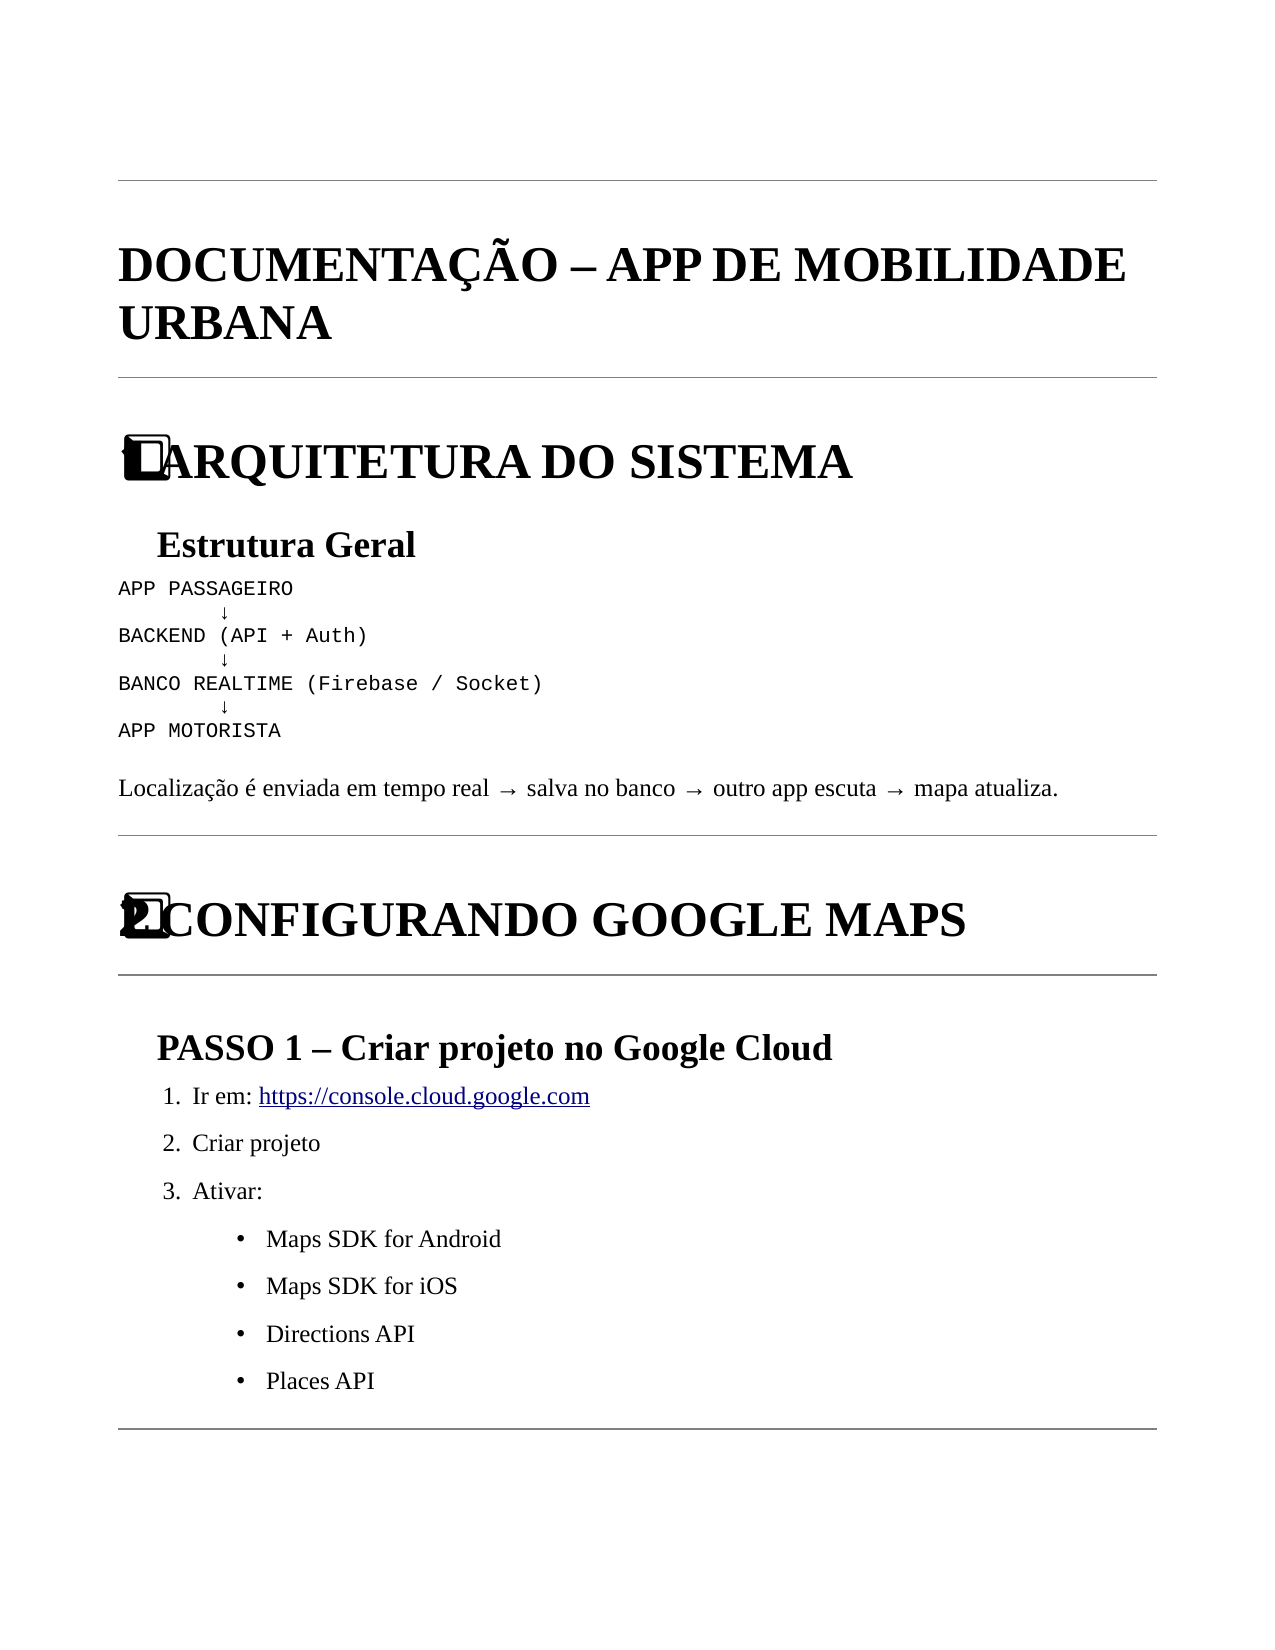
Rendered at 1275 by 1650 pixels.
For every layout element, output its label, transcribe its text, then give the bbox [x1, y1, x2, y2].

text APP MOTORISTA [118, 720, 1157, 744]
list Places API [236, 1366, 1157, 1395]
subtitle 📌 Estrutura Geral [118, 523, 1157, 566]
list Maps SDK for iOS [236, 1271, 1157, 1300]
text BANCO REALTIME (Firebase / Socket) [118, 673, 1157, 696]
subtitle 🔹 PASSO 1 – Criar projeto no Google Cloud [118, 1025, 1157, 1068]
text APP PASSAGEIRO [118, 578, 1157, 602]
subtitle 2️⃣ CONFIGURANDO GOOGLE MAPS [118, 890, 1157, 948]
text ↓ [118, 602, 1157, 626]
text ↓ [118, 649, 1157, 673]
list Maps SDK for Android [236, 1224, 1157, 1252]
list Ir em: https://console.cloud.google.com [162, 1081, 1157, 1109]
list Ativar: [162, 1176, 1157, 1205]
text ↓ [118, 696, 1157, 720]
text BACKEND (API + Auth) [118, 626, 1157, 649]
list Directions API [236, 1319, 1157, 1348]
list Criar projeto [162, 1128, 1157, 1157]
subtitle 1️⃣ ARQUITETURA DO SISTEMA [118, 432, 1157, 489]
subtitle DOCUMENTAÇÃO – APP DE MOBILIDADE URBANA [118, 235, 1157, 350]
text Localização é enviada em tempo real → salva no banco → outro app escuta → mapa atualiza. [118, 773, 1157, 802]
